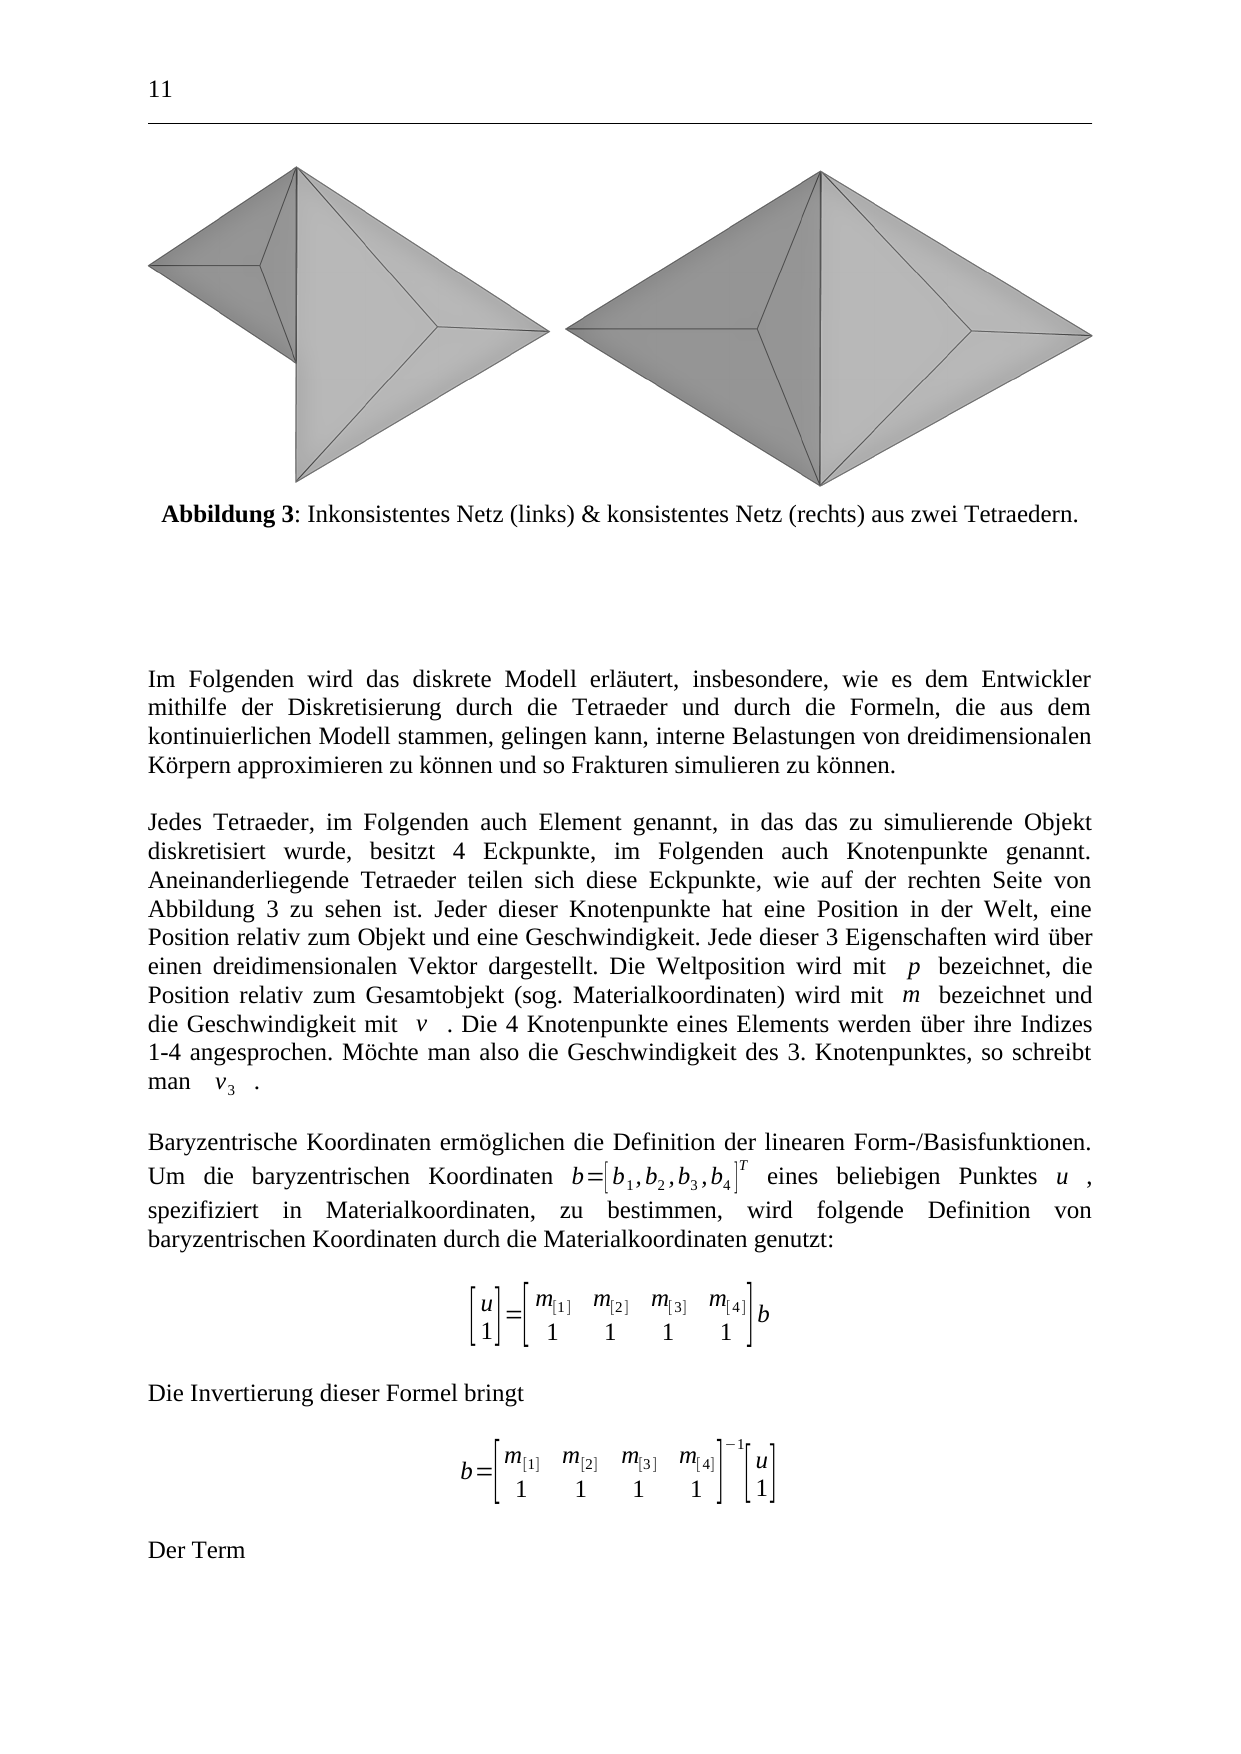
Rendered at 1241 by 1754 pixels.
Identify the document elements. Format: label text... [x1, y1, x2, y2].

text Der Term [148, 1535, 1092, 1564]
text Im Folgenden wird das diskrete Modell erläutert, insbesondere, wie es dem Entwickler mithilfe der Diskretisierung durch die Tetraeder und durch die Formeln, die aus dem kontinuierlichen Modell stammen, gelingen kann, interne Belastungen von dreidimensionalen Körpern approximieren zu können und so Frakturen simulieren zu können. [148, 664, 1092, 779]
text Jedes Tetraeder, im Folgenden auch Element genannt, in das das zu simulierende Objekt diskretisiert wurde, besitzt 4 Eckpunkte, im Folgenden auch Knotenpunkte genannt. Aneinanderliegende Tetraeder teilen sich diese Eckpunkte, wie auf der rechten Seite von Abbildung 3 zu sehen ist. Jeder dieser Knotenpunkte hat eine Position in der Welt, eine Position relativ zum Objekt und eine Geschwindigkeit. Jede dieser 3 Eigenschaften wird über einen dreidimensionalen Vektor dargestellt. Die Weltposition wird mitbezeichnet, die Position relativ zum Gesamtobjekt (sog. Materialkoordinaten) wird mitbezeichnet und die Geschwindigkeit mit. Die 4 Knotenpunkte eines Elements werden über ihre Indizes 1-4 angesprochen. Möchte man also die Geschwindigkeit des 3. Knotenpunktes, so schreibt man . [148, 807, 1092, 1099]
picture [147, 166, 1093, 487]
text Abbildung 3: Inkonsistentes Netz (links) & konsistentes Netz (rechts) aus zwei Tetraedern. [148, 487, 1092, 527]
text Baryzentrische Koordinaten ermöglichen die Definition der linearen Form-/Basisfunktionen. Um die baryzentrischen Koordinateneines beliebigen Punktes, spezifiziert in Materialkoordinaten, zu bestimmen, wird folgende Definition von baryzentrischen Koordinaten durch die Materialkoordinaten genutzt: [148, 1127, 1092, 1253]
text Die Invertierung dieser Formel bringt [148, 1378, 1092, 1407]
